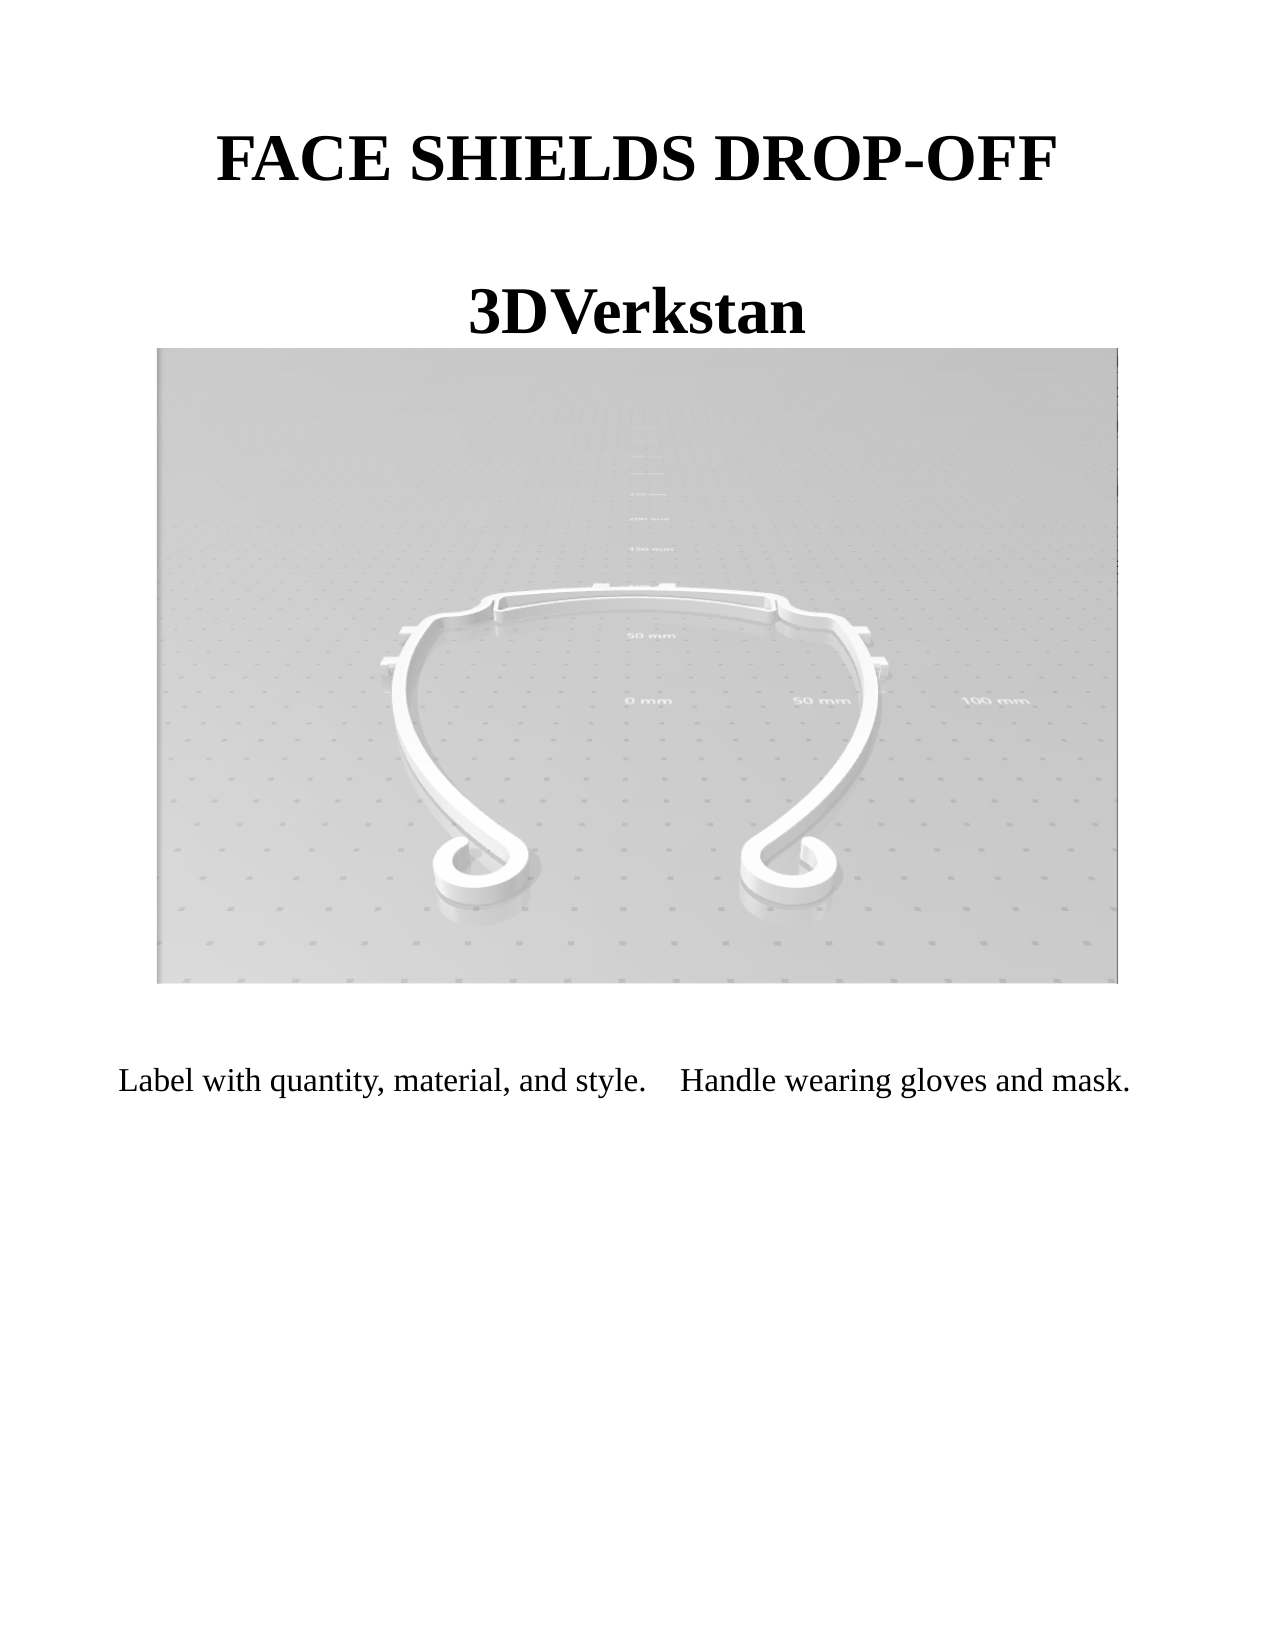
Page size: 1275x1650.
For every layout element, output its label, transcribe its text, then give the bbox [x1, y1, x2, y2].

text Label with quantity, material, and style. Handle wearing gloves and mask. [118, 1060, 1157, 1098]
text FACE SHIELDS DROP-OFF [118, 118, 1157, 195]
text 3DVerkstan [118, 271, 1157, 348]
picture [156, 348, 1119, 984]
